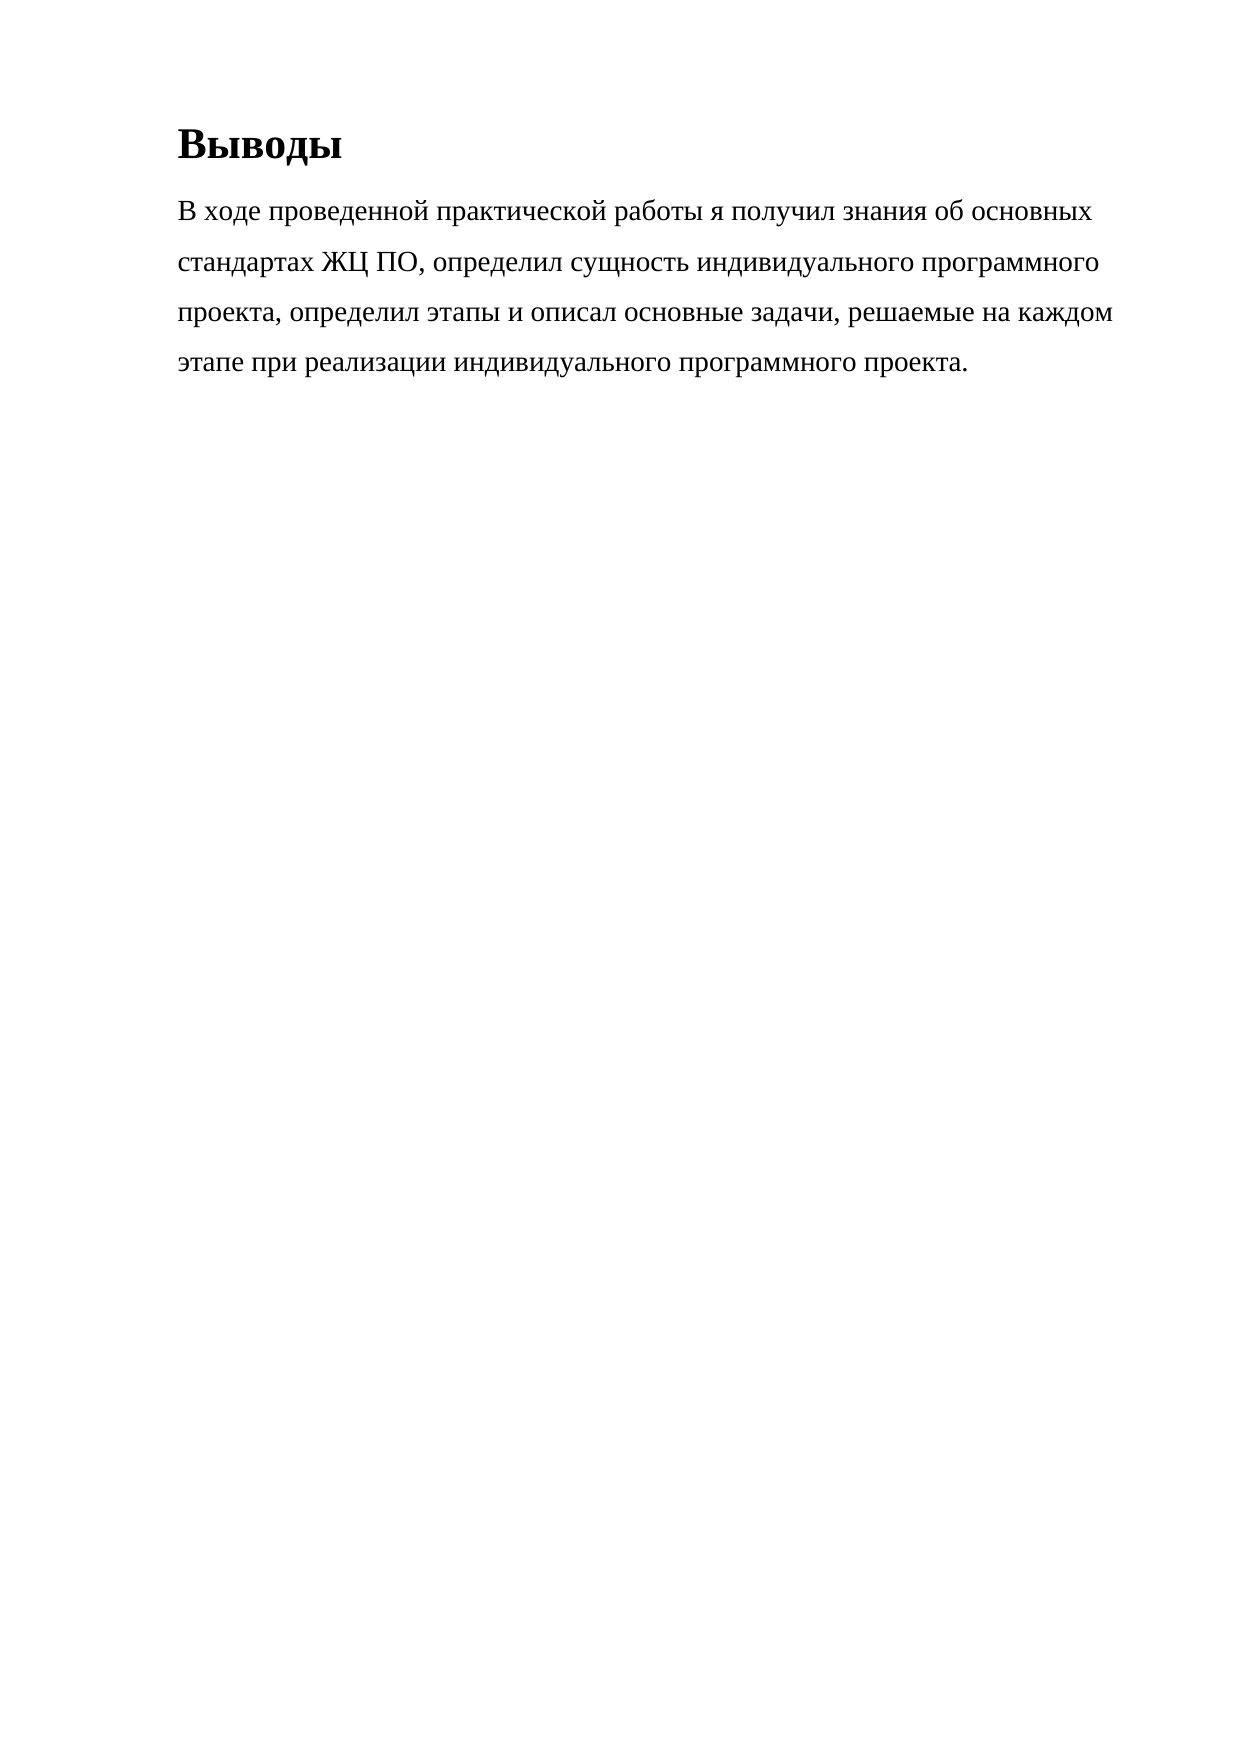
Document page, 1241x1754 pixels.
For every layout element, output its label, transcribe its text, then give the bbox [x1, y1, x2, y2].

text В ходе проведенной практической работы я получил знания об основных стандартах ЖЦ ПО, определил сущность индивидуального программного проекта, определил этапы и описал основные задачи, решаемые на каждом этапе при реализации индивидуального программного проекта. [177, 193, 1152, 378]
text Выводы [177, 118, 1152, 168]
